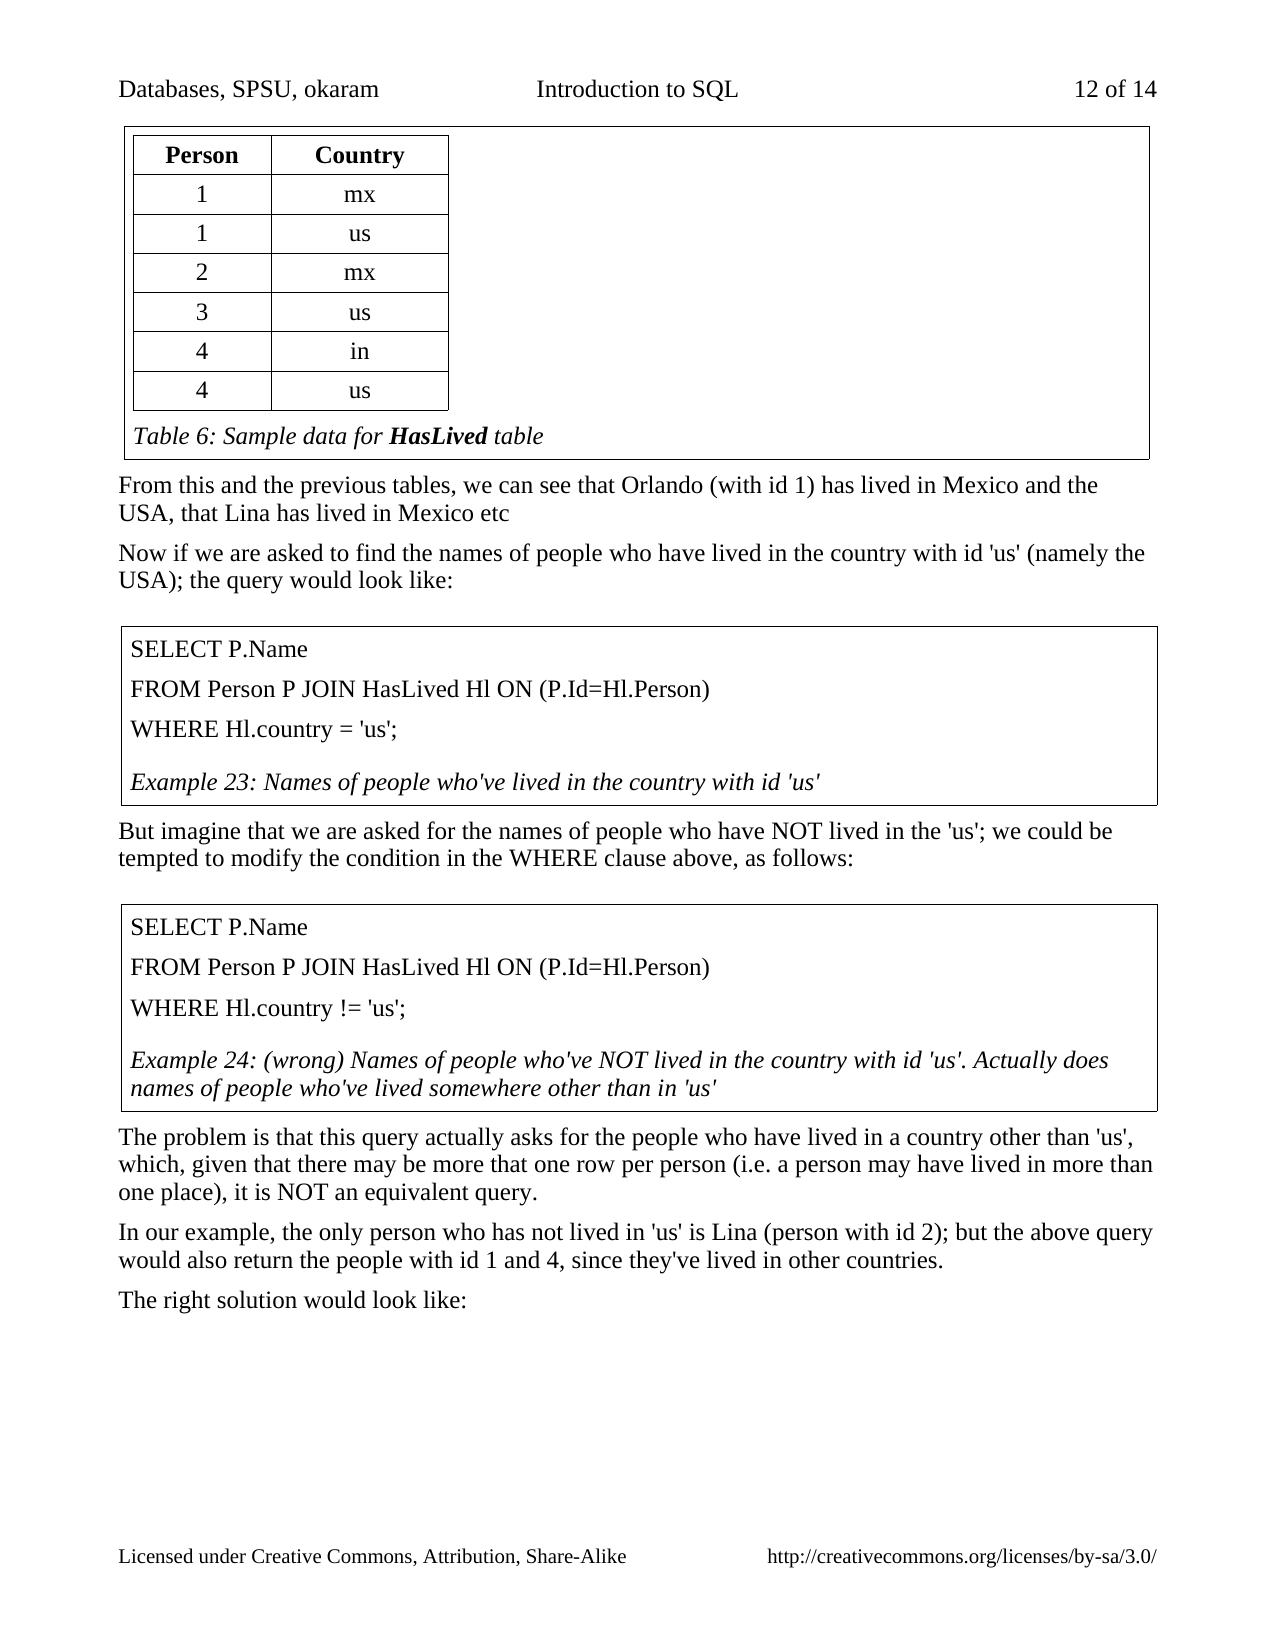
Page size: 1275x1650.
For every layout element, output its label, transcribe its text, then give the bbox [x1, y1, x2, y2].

table_header Person [134, 136, 271, 174]
text In our example, the only person who has not lived in 'us' is Lina (person with id 2); but the above query would also return the people with id 1 and 4, since they've lived in other countries. [118, 1218, 1157, 1274]
table_cell us [272, 293, 448, 331]
text Example 23: Names of people who've lived in the country with id 'us' [130, 768, 1148, 796]
text Table 6: Sample data for HasLived table [133, 422, 1140, 450]
text FROM Person P JOIN HasLived Hl ON (P.Id=Hl.Person) [130, 953, 1148, 981]
table_cell in [272, 332, 448, 371]
table_header Country [272, 136, 448, 174]
table_cell mx [272, 254, 448, 292]
table_cell 2 [134, 254, 271, 292]
table_cell mx [272, 175, 448, 213]
text From this and the previous tables, we can see that Orlando (with id 1) has lived in Mexico and the USA, that Lina has lived in Mexico etc [118, 120, 1157, 526]
table_cell 3 [134, 293, 271, 331]
text WHERE Hl.country != 'us'; [130, 994, 1148, 1021]
table_cell 4 [134, 372, 271, 410]
text WHERE Hl.country = 'us'; [130, 716, 1148, 743]
table_cell us [272, 215, 448, 253]
text SELECT P.Name [130, 635, 1148, 663]
text But imagine that we are asked for the names of people who have NOT lived in the 'us'; we could be tempted to modify the condition in the WHERE clause above, as follows: [118, 607, 1157, 872]
table_cell 1 [134, 215, 271, 253]
text Now if we are asked to find the names of people who have lived in the country with id 'us' (namely the USA); the query would look like: [118, 539, 1157, 594]
table_cell us [272, 372, 448, 410]
text SELECT P.Name [130, 913, 1148, 941]
text FROM Person P JOIN HasLived Hl ON (P.Id=Hl.Person) [130, 675, 1148, 703]
text Example 24: (wrong) Names of people who've NOT lived in the country with id 'us'. Actually does names of people who've lived somewhere other than in 'us' [130, 1046, 1148, 1102]
table_cell 1 [134, 175, 271, 213]
text The right solution would look like: [118, 1286, 1157, 1314]
text The problem is that this query actually asks for the people who have lived in a country other than 'us', which, given that there may be more that one row per person (i.e. a person may have lived in more than one place), it is NOT an equivalent query. [118, 885, 1157, 1206]
table_cell 4 [134, 332, 271, 371]
